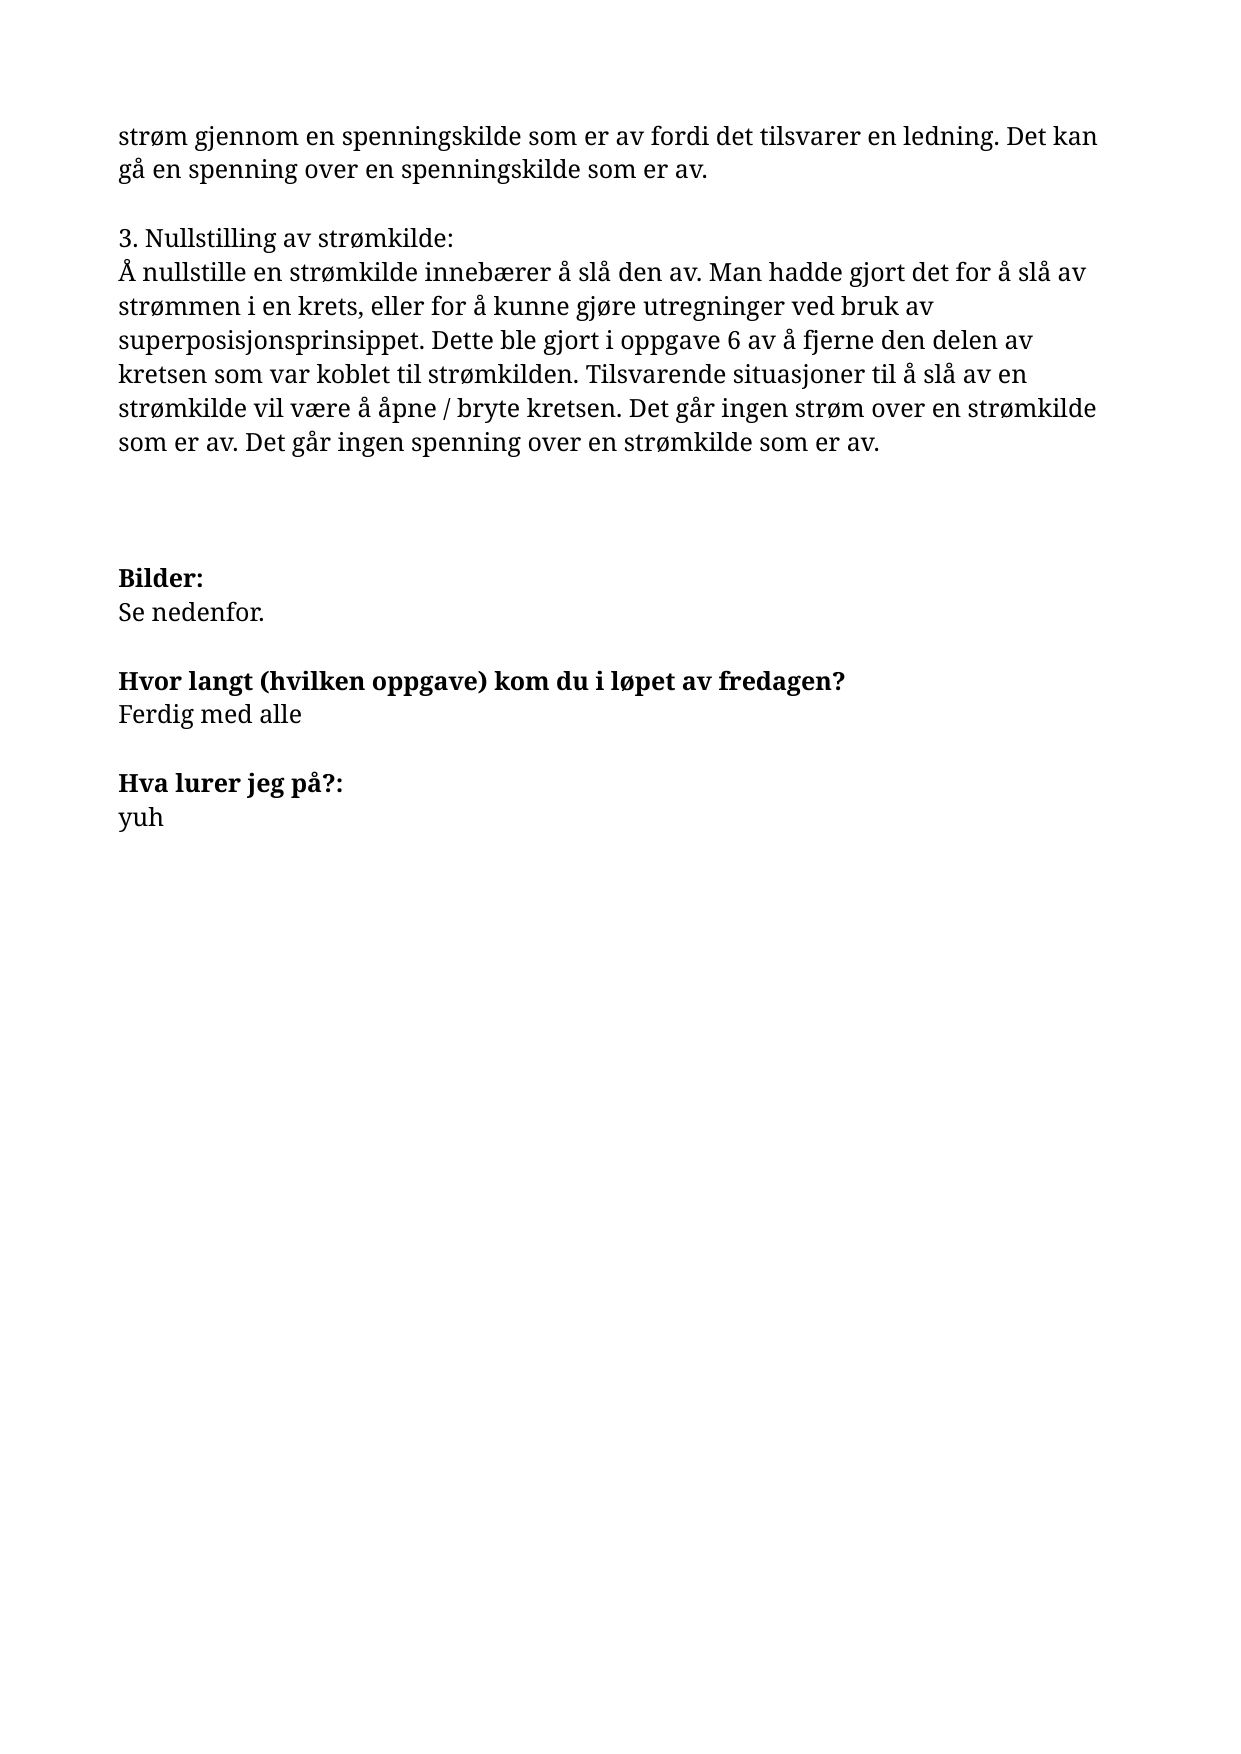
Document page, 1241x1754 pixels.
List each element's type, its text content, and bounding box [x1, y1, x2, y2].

text strøm gjennom en spenningskilde som er av fordi det tilsvarer en ledning. Det kan gå en spenning over en spenningskilde som er av. [118, 118, 1122, 186]
text 3. Nullstilling av strømkilde: [118, 220, 1122, 254]
text Se nedenfor. [118, 595, 1122, 629]
text yuh [118, 799, 1122, 833]
text Ferdig med alle [118, 697, 1122, 731]
text Hvor langt (hvilken oppgave) kom du i løpet av fredagen? [118, 663, 1122, 697]
text Hva lurer jeg på?: [118, 765, 1122, 799]
text Bilder: [118, 561, 1122, 595]
text Å nullstille en strømkilde innebærer å slå den av. Man hadde gjort det for å slå av strømmen i en krets, eller for å kunne gjøre utregninger ved bruk av superposisjonsprinsippet. Dette ble gjort i oppgave 6 av å fjerne den delen av kretsen som var koblet til strømkilden. Tilsvarende situasjoner til å slå av en strømkilde vil være å åpne / bryte kretsen. Det går ingen strøm over en strømkilde som er av. Det går ingen spenning over en strømkilde som er av. [118, 254, 1122, 459]
